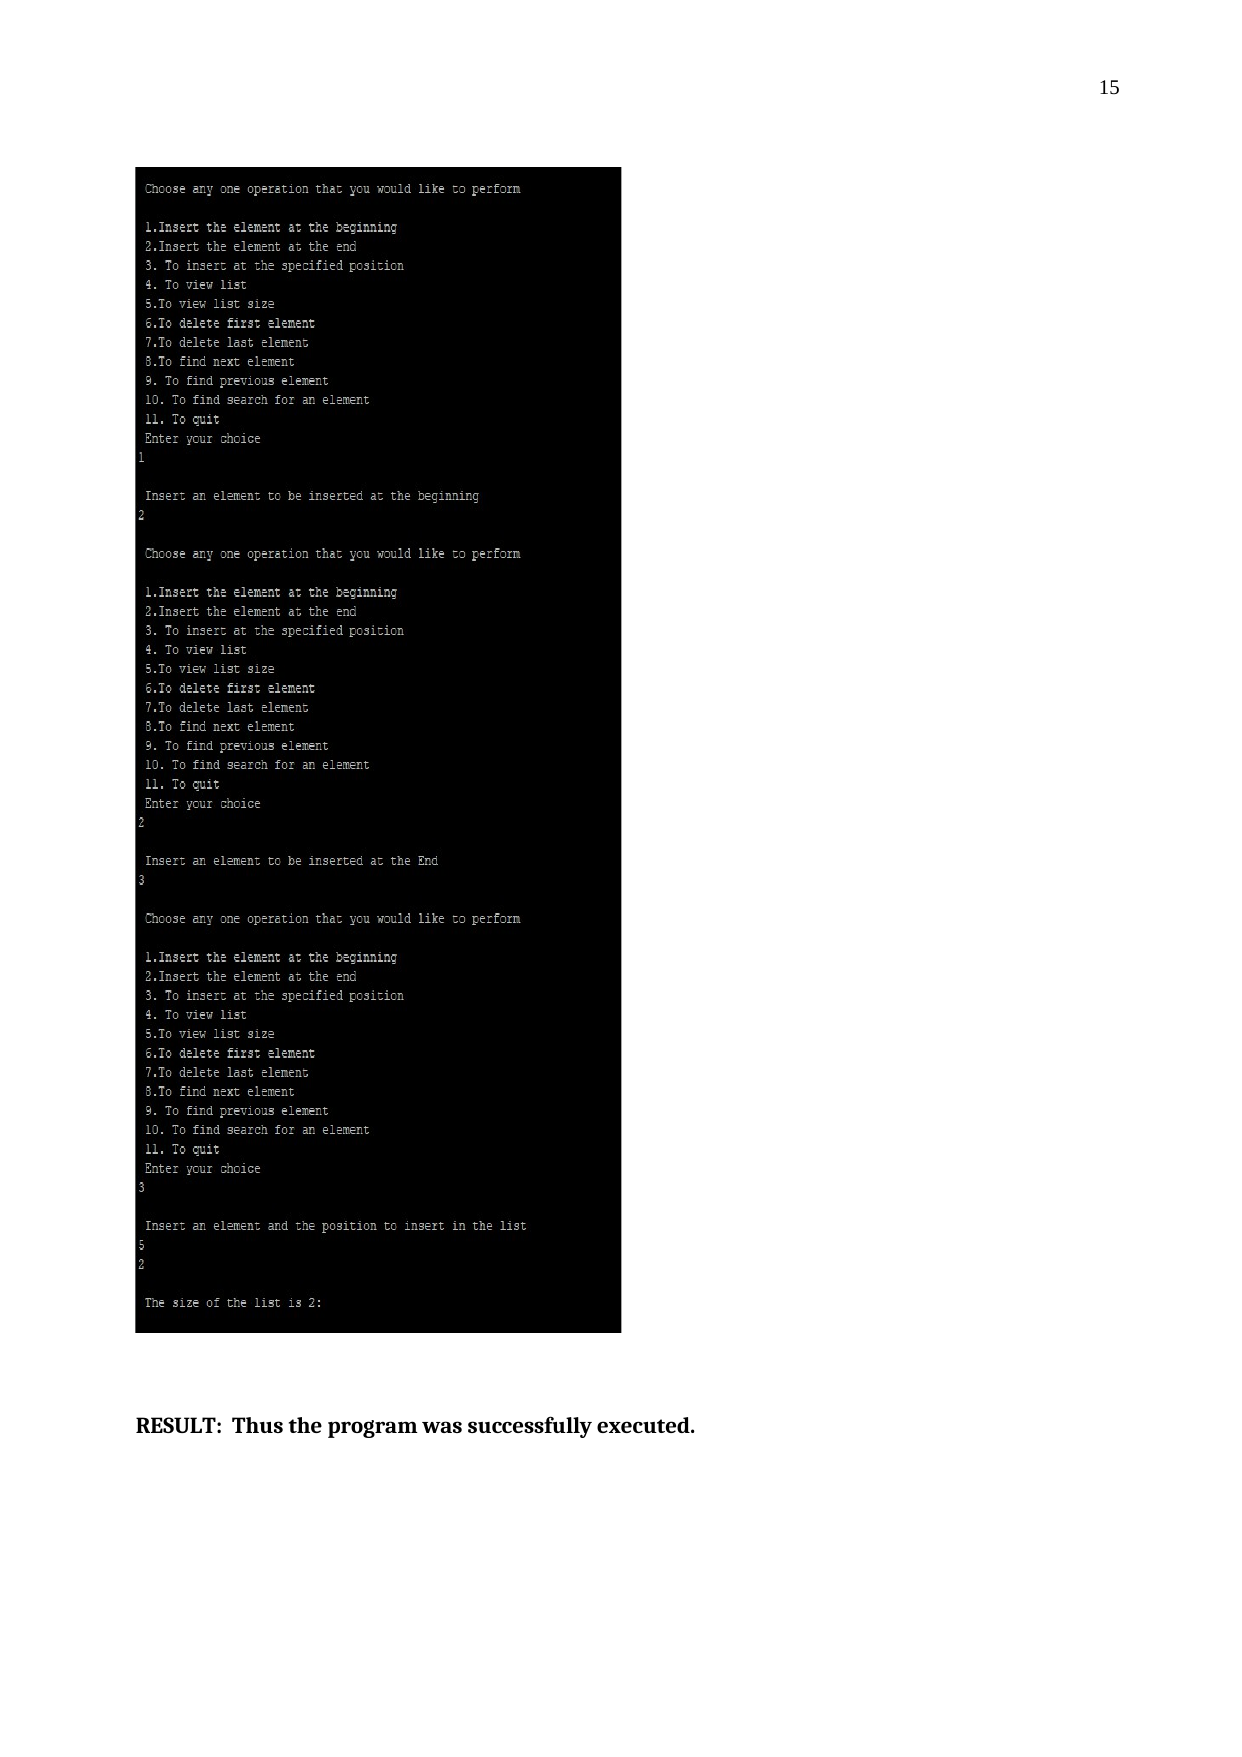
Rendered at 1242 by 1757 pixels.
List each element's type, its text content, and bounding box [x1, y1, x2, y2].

text RESULT: Thus the program was successfully executed. [136, 1413, 1150, 1440]
